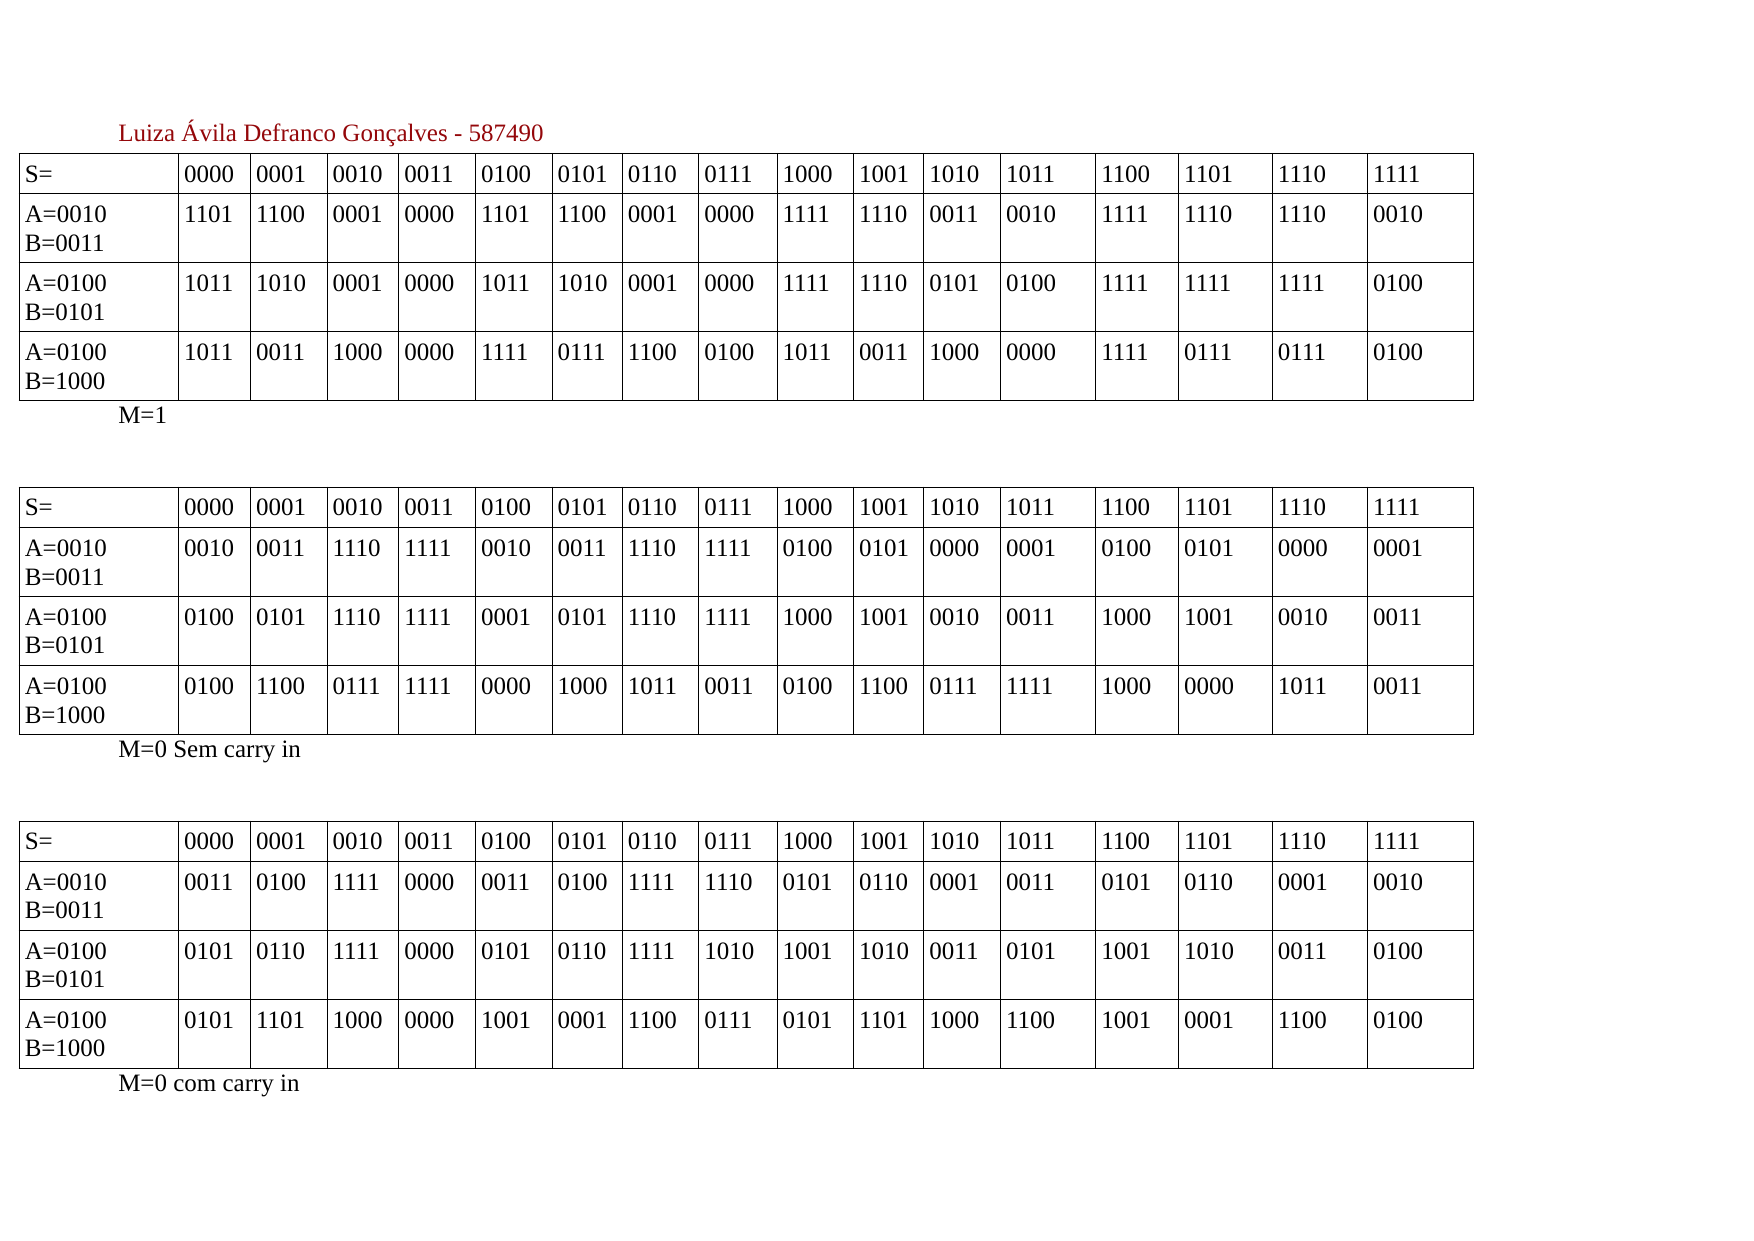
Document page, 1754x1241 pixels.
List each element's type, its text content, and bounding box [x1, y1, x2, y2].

table_cell 1100 [1273, 1000, 1367, 1068]
table_cell 0100 [1368, 1000, 1473, 1068]
table_cell 1101 [854, 1000, 923, 1068]
table_cell 0010 [1001, 194, 1095, 262]
table_cell 0000 [399, 1000, 475, 1068]
table_cell 1011 [179, 263, 250, 331]
table_header 1001 [854, 822, 923, 861]
table_header 0100 [476, 822, 552, 861]
table_cell 1010 [699, 931, 777, 999]
table_cell 1111 [699, 597, 777, 665]
table_cell 0011 [699, 666, 777, 734]
table_cell 0111 [699, 1000, 777, 1068]
table_cell 1010 [251, 263, 327, 331]
table_cell 0111 [1179, 332, 1272, 400]
table_cell 1110 [623, 528, 698, 596]
table_header 1011 [1001, 822, 1095, 861]
table_header 0001 [251, 154, 327, 193]
table_cell 1011 [1273, 666, 1367, 734]
table_cell 0101 [179, 1000, 250, 1068]
table_cell A=0100 B=1000 [20, 666, 178, 734]
table_cell 1100 [553, 194, 622, 262]
table_cell 0001 [1001, 528, 1095, 596]
table_header 0010 [328, 822, 398, 861]
table_header 0001 [251, 488, 327, 527]
table_header 1100 [1096, 154, 1178, 193]
table_cell 0011 [1001, 862, 1095, 930]
table_header 1110 [1273, 154, 1367, 193]
table_header 1111 [1368, 822, 1473, 861]
table_cell 0100 [1096, 528, 1178, 596]
table_header 1100 [1096, 822, 1178, 861]
table_cell 0111 [553, 332, 622, 400]
table_cell 0000 [399, 332, 475, 400]
table_header 1110 [1273, 488, 1367, 527]
table_cell 1110 [328, 597, 398, 665]
table_cell 0000 [924, 528, 1000, 596]
table_cell 0011 [1368, 666, 1473, 734]
table_cell 1000 [328, 332, 398, 400]
table_cell 0100 [778, 528, 853, 596]
table_header 1111 [1368, 154, 1473, 193]
table_header 1101 [1179, 488, 1272, 527]
table_cell 1110 [854, 263, 923, 331]
table_cell 0110 [251, 931, 327, 999]
table_cell 0100 [1001, 263, 1095, 331]
table_header 1010 [924, 822, 1000, 861]
table_cell 0001 [553, 1000, 622, 1068]
table_header 0111 [699, 154, 777, 193]
table_header 0111 [699, 488, 777, 527]
table_cell 0000 [699, 263, 777, 331]
table_cell 1111 [399, 666, 475, 734]
table_cell 1001 [778, 931, 853, 999]
table_header 1000 [778, 822, 853, 861]
table_cell 1110 [328, 528, 398, 596]
table_cell 0000 [1179, 666, 1272, 734]
table_cell 1111 [778, 263, 853, 331]
table_cell 1100 [623, 332, 698, 400]
table_cell 0010 [476, 528, 552, 596]
table_header 1101 [1179, 822, 1272, 861]
table_cell 0111 [328, 666, 398, 734]
table_cell 1111 [623, 862, 698, 930]
table_cell 0100 [778, 666, 853, 734]
table_cell A=0010 B=0011 [20, 194, 178, 262]
table_cell A=0100 B=0101 [20, 597, 178, 665]
table_cell 1000 [1096, 666, 1178, 734]
table_cell 0001 [328, 263, 398, 331]
table_cell 1001 [1179, 597, 1272, 665]
table_cell 1101 [251, 1000, 327, 1068]
table_cell 0010 [924, 597, 1000, 665]
table_header 1000 [778, 154, 853, 193]
table_header 1100 [1096, 488, 1178, 527]
table_header 1110 [1273, 822, 1367, 861]
table_header 0001 [251, 822, 327, 861]
table_cell 0101 [1096, 862, 1178, 930]
table_header 1010 [924, 488, 1000, 527]
table_header 0000 [179, 822, 250, 861]
table_header S= [20, 488, 178, 527]
table_cell 1110 [1273, 194, 1367, 262]
table_cell 0000 [399, 194, 475, 262]
table_header 0011 [399, 154, 475, 193]
table_cell 1100 [854, 666, 923, 734]
table_cell 0101 [553, 597, 622, 665]
table_header 0111 [699, 822, 777, 861]
table_cell 1001 [476, 1000, 552, 1068]
table_header 0011 [399, 488, 475, 527]
table_cell 0010 [179, 528, 250, 596]
table_cell 0000 [1273, 528, 1367, 596]
table_cell 1001 [854, 597, 923, 665]
table_header 0011 [399, 822, 475, 861]
table_header 0110 [623, 822, 698, 861]
table_cell 0011 [251, 528, 327, 596]
table_cell 0101 [778, 862, 853, 930]
table_header S= [20, 822, 178, 861]
table_cell 0101 [778, 1000, 853, 1068]
text M=0 Sem carry in [118, 734, 1636, 763]
table_cell 0110 [553, 931, 622, 999]
table_cell 1000 [778, 597, 853, 665]
table_cell 1011 [179, 332, 250, 400]
table_header 1011 [1001, 154, 1095, 193]
table_header 0101 [553, 154, 622, 193]
table_cell 1111 [399, 597, 475, 665]
table_cell 0100 [251, 862, 327, 930]
table_cell 1111 [1096, 263, 1178, 331]
table_cell 1111 [778, 194, 853, 262]
table_cell 1011 [623, 666, 698, 734]
table_cell A=0010 B=0011 [20, 862, 178, 930]
table_cell 1100 [1001, 1000, 1095, 1068]
table_cell 0000 [399, 263, 475, 331]
table_cell 0101 [1001, 931, 1095, 999]
table_cell 1101 [179, 194, 250, 262]
table_cell 1111 [328, 862, 398, 930]
table_cell 0100 [553, 862, 622, 930]
table_cell 0010 [1368, 194, 1473, 262]
table_cell 0001 [1273, 862, 1367, 930]
table_cell 0000 [1001, 332, 1095, 400]
table_cell 0001 [1368, 528, 1473, 596]
table_cell 0001 [476, 597, 552, 665]
table_cell 0010 [1273, 597, 1367, 665]
table_cell 0101 [924, 263, 1000, 331]
table_cell 1110 [623, 597, 698, 665]
table_cell 0001 [924, 862, 1000, 930]
table_cell 0000 [476, 666, 552, 734]
table_header 0110 [623, 154, 698, 193]
table_cell 0100 [179, 666, 250, 734]
table_cell 1110 [1179, 194, 1272, 262]
table_cell 0101 [179, 931, 250, 999]
table_cell 0110 [854, 862, 923, 930]
table_cell 0100 [1368, 263, 1473, 331]
table_cell 1111 [623, 931, 698, 999]
table_cell 1111 [399, 528, 475, 596]
table_cell 1010 [1179, 931, 1272, 999]
table_header 0110 [623, 488, 698, 527]
table_cell 1110 [699, 862, 777, 930]
table_cell A=0010 B=0011 [20, 528, 178, 596]
table_cell 1000 [924, 332, 1000, 400]
table_cell A=0100 B=1000 [20, 332, 178, 400]
table_cell A=0100 B=0101 [20, 931, 178, 999]
table_cell 0101 [251, 597, 327, 665]
text M=0 com carry in [118, 1068, 1636, 1097]
table_cell 1001 [1096, 931, 1178, 999]
table_cell 1011 [476, 263, 552, 331]
table_cell 1111 [1001, 666, 1095, 734]
table_cell 0011 [251, 332, 327, 400]
table_cell 0000 [399, 862, 475, 930]
table_cell A=0100 B=0101 [20, 263, 178, 331]
table_header 1101 [1179, 154, 1272, 193]
table_cell 0010 [1368, 862, 1473, 930]
table_cell 1010 [553, 263, 622, 331]
table_cell 0011 [179, 862, 250, 930]
table_cell 0000 [699, 194, 777, 262]
table_header 1010 [924, 154, 1000, 193]
table_cell 0101 [854, 528, 923, 596]
table_header S= [20, 154, 178, 193]
table_cell 0011 [476, 862, 552, 930]
table_header 0010 [328, 154, 398, 193]
table_cell 1111 [1179, 263, 1272, 331]
table_cell 0110 [1179, 862, 1272, 930]
table_header 1011 [1001, 488, 1095, 527]
table_cell 0011 [1273, 931, 1367, 999]
table_header 0000 [179, 488, 250, 527]
table_header 0101 [553, 488, 622, 527]
table_cell 0001 [623, 263, 698, 331]
table_cell 0111 [1273, 332, 1367, 400]
table_cell 1111 [476, 332, 552, 400]
table_cell 0100 [179, 597, 250, 665]
table_cell 1000 [1096, 597, 1178, 665]
table_cell 1100 [251, 666, 327, 734]
text M=1 [118, 400, 1636, 429]
table_cell 0011 [553, 528, 622, 596]
table_cell 0100 [1368, 332, 1473, 400]
table_cell 1000 [328, 1000, 398, 1068]
table_cell 1110 [854, 194, 923, 262]
table_cell 0011 [1001, 597, 1095, 665]
table_header 1111 [1368, 488, 1473, 527]
table_cell 0100 [699, 332, 777, 400]
table_cell 0001 [1179, 1000, 1272, 1068]
table_cell 0011 [924, 931, 1000, 999]
table_cell 0001 [328, 194, 398, 262]
table_header 0010 [328, 488, 398, 527]
table_cell 0001 [623, 194, 698, 262]
table_cell 1111 [1273, 263, 1367, 331]
table_cell 1010 [854, 931, 923, 999]
table_cell 0100 [1368, 931, 1473, 999]
table_cell 1111 [699, 528, 777, 596]
table_cell A=0100 B=1000 [20, 1000, 178, 1068]
table_header 0100 [476, 488, 552, 527]
table_cell 0101 [1179, 528, 1272, 596]
table_cell 0011 [1368, 597, 1473, 665]
table_cell 0011 [924, 194, 1000, 262]
table_cell 0101 [476, 931, 552, 999]
table_header 0000 [179, 154, 250, 193]
table_header 1001 [854, 154, 923, 193]
table_cell 1100 [251, 194, 327, 262]
table_cell 0000 [399, 931, 475, 999]
table_header 0100 [476, 154, 552, 193]
table_cell 1000 [924, 1000, 1000, 1068]
table_cell 1111 [1096, 194, 1178, 262]
table_cell 1111 [328, 931, 398, 999]
table_cell 0011 [854, 332, 923, 400]
table_header 1000 [778, 488, 853, 527]
table_cell 1001 [1096, 1000, 1178, 1068]
table_cell 1000 [553, 666, 622, 734]
table_cell 1111 [1096, 332, 1178, 400]
table_cell 1011 [778, 332, 853, 400]
table_cell 0111 [924, 666, 1000, 734]
table_cell 1100 [623, 1000, 698, 1068]
table_cell 1101 [476, 194, 552, 262]
table_header 1001 [854, 488, 923, 527]
table_header 0101 [553, 822, 622, 861]
